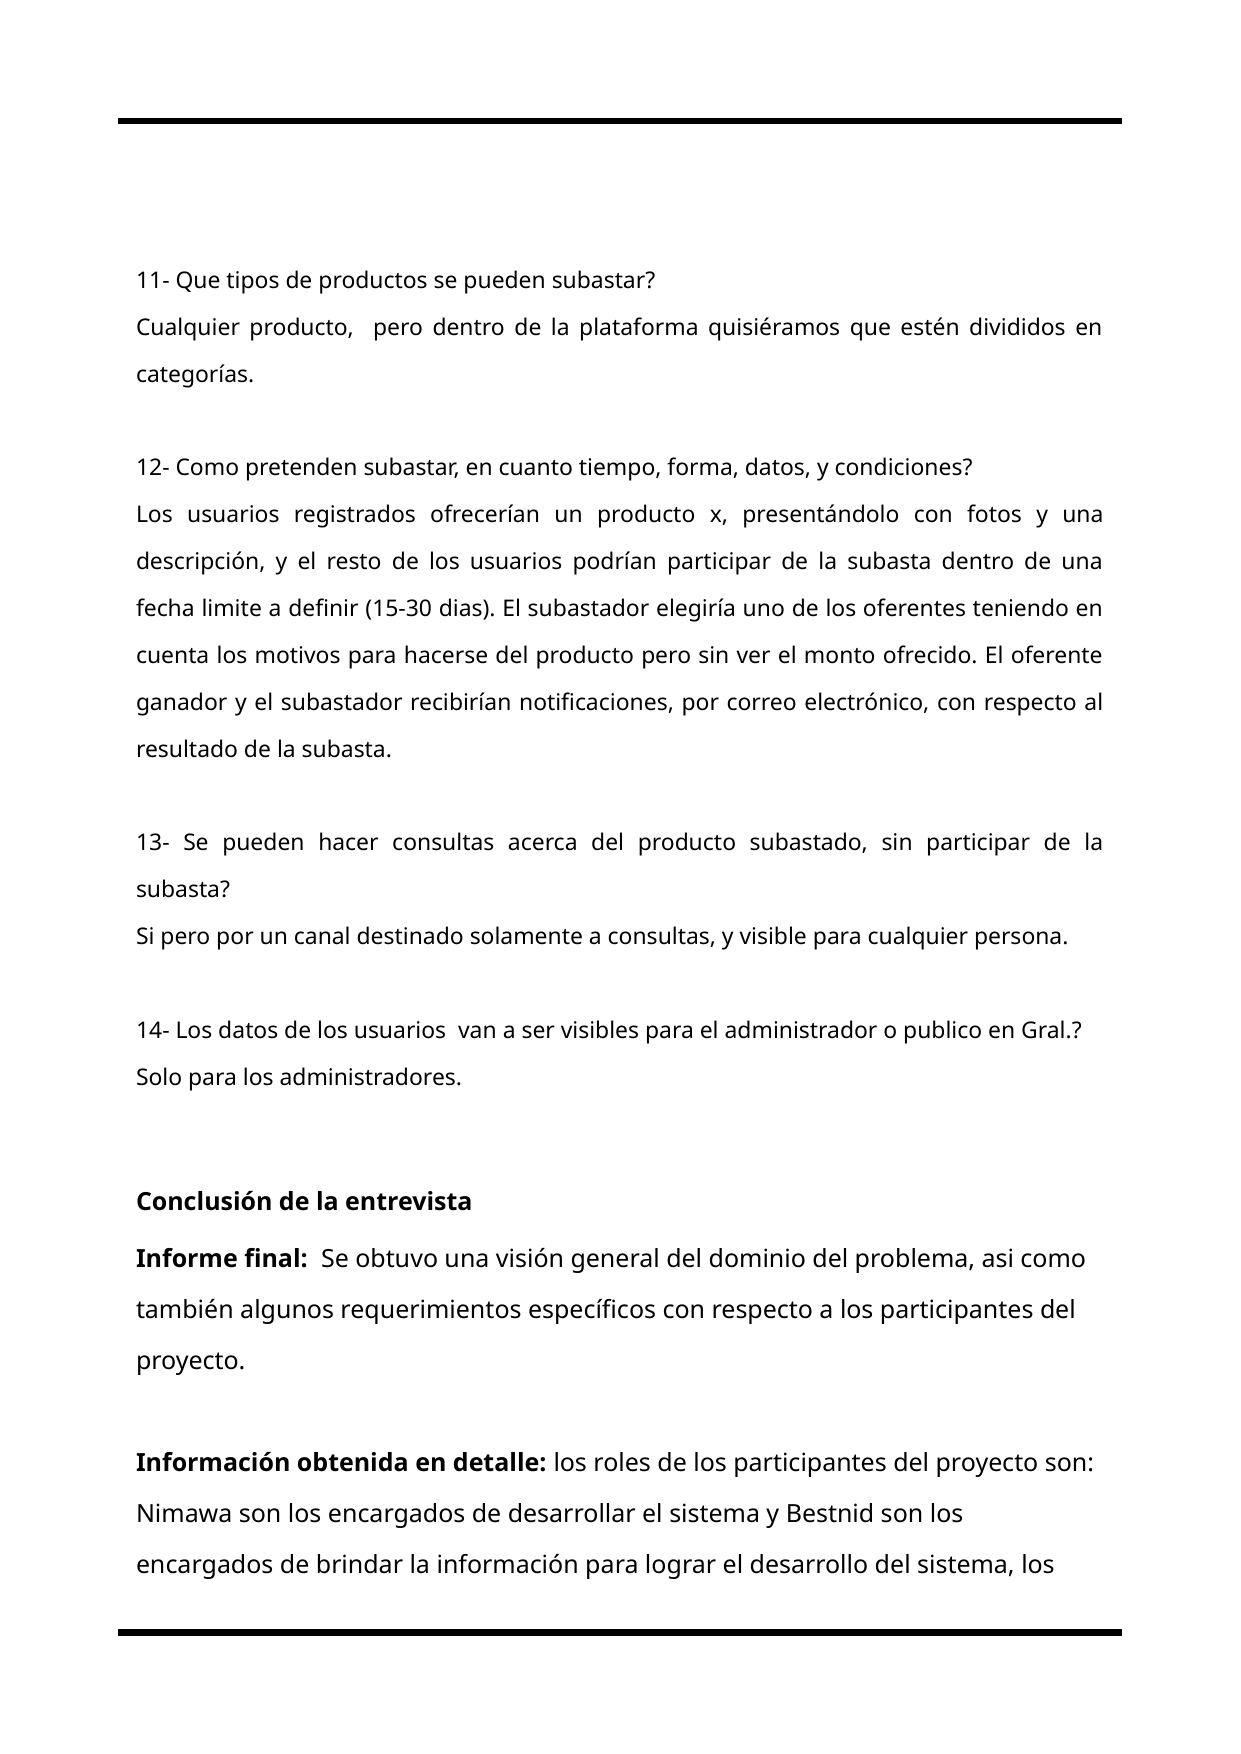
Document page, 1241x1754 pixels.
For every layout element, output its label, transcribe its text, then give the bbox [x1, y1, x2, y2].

text 12- Como pretenden subastar, en cuanto tiempo, forma, datos, y condiciones? [136, 451, 1104, 483]
text Información obtenida en detalle: los roles de los participantes del proyecto son: Nimawa son los encargados de desarrollar el sistema y Bestnid son los encargados de brindar la información para lograr el desarrollo del sistema, los [136, 1445, 1104, 1581]
text Cualquier producto, pero dentro de la plataforma quisiéramos que estén divididos en categorías. [136, 311, 1104, 389]
text 14- Los datos de los usuarios van a ser visibles para el administrador o publico en Gral.? [136, 1014, 1104, 1045]
text 11- Que tipos de productos se pueden subastar? [136, 264, 1104, 295]
text Informe final: Se obtuvo una visión general del dominio del problema, asi como también algunos requerimientos específicos con respecto a los participantes del proyecto. [136, 1241, 1104, 1377]
text Los usuarios registrados ofrecerían un producto x, presentándolo con fotos y una descripción, y el resto de los usuarios podrían participar de la subasta dentro de una fecha limite a definir (15-30 dias). El subastador elegiría uno de los oferentes teniendo en cuenta los motivos para hacerse del producto pero sin ver el monto ofrecido. El oferente ganador y el subastador recibirían notificaciones, por correo electrónico, con respecto al resultado de la subasta. [136, 498, 1104, 764]
text 13- Se pueden hacer consultas acerca del producto subastado, sin participar de la subasta? [136, 826, 1104, 904]
text Si pero por un canal destinado solamente a consultas, y visible para cualquier persona. [136, 920, 1104, 951]
subtitle Conclusión de la entrevista [136, 1184, 1104, 1218]
text Solo para los administradores. [136, 1061, 1104, 1092]
